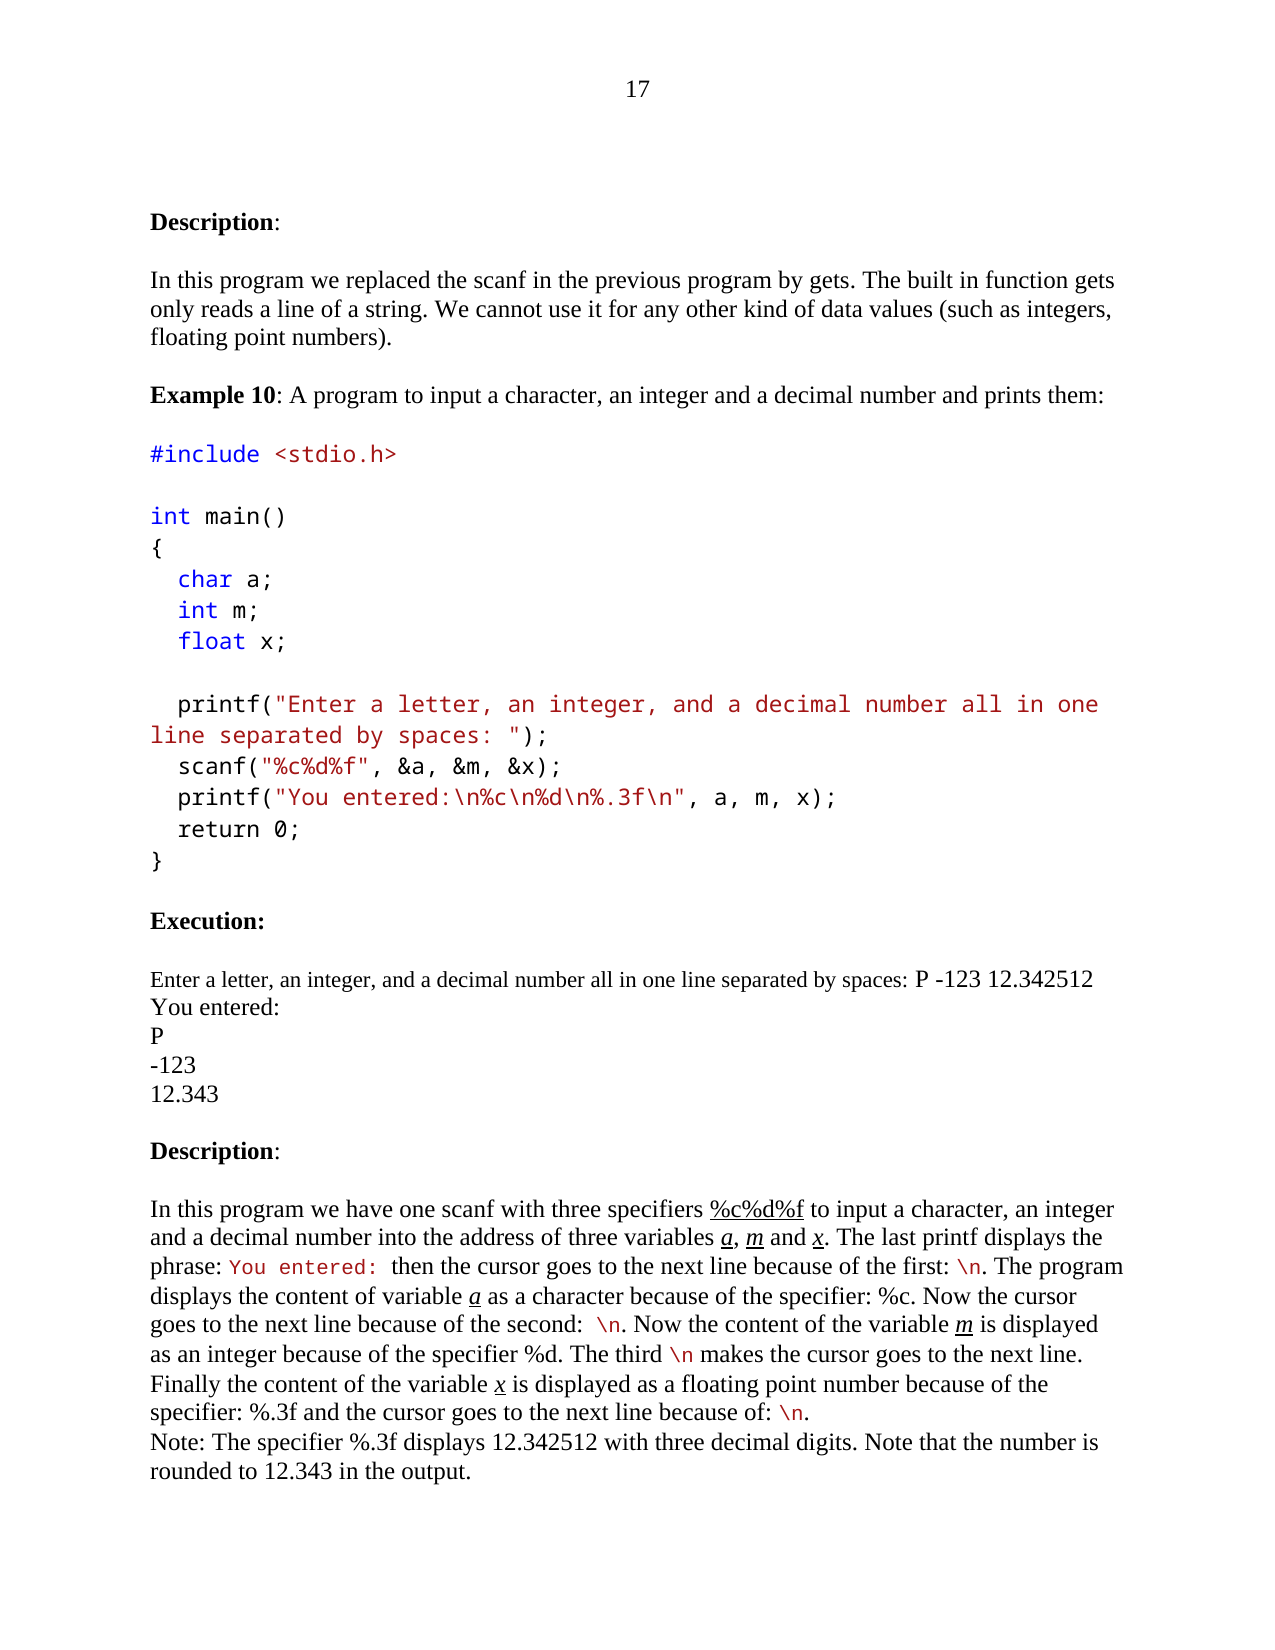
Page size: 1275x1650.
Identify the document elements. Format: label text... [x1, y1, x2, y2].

subtitle printf("Enter a letter, an integer, and a decimal number all in one line separated by spaces: "); [150, 687, 1125, 750]
subtitle } [150, 844, 1125, 875]
subtitle Description: [150, 1136, 1125, 1165]
subtitle Execution: [150, 906, 1125, 935]
subtitle char a; [150, 562, 1125, 594]
subtitle You entered: [150, 992, 1125, 1021]
subtitle int main() [150, 500, 1125, 531]
subtitle Example 10: A program to input a character, an integer and a decimal number and prints them: [150, 380, 1125, 409]
subtitle In this program we have one scanf with three specifiers %c%d%f to input a character, an integer and a decimal number into the address of three variables a, m and x. The last printf displays the phrase: You entered: then the cursor goes to the next line because of the first: \n. The program displays the content of variable a as a character because of the specifier: %c. Now the cursor goes to the next line because of the second: \n. Now the content of the variable m is displayed as an integer because of the specifier %d. The third \n makes the cursor goes to the next line. Finally the content of the variable x is displayed as a floating point number because of the specifier: %.3f and the cursor goes to the next line because of: \n. [150, 1194, 1125, 1427]
subtitle P [150, 1021, 1125, 1050]
subtitle { [150, 531, 1125, 562]
subtitle scanf("%c%d%f", &a, &m, &x); [150, 750, 1125, 781]
subtitle return 0; [150, 812, 1125, 844]
subtitle -123 [150, 1050, 1125, 1079]
subtitle #include <stdio.h> [150, 437, 1125, 469]
subtitle 12.343 [150, 1079, 1125, 1107]
subtitle int m; [150, 594, 1125, 625]
subtitle Note: The specifier %.3f displays 12.342512 with three decimal digits. Note that the number is rounded to 12.343 in the output. [150, 1427, 1125, 1484]
subtitle In this program we replaced the scanf in the previous program by gets. The built in function gets only reads a line of a string. We cannot use it for any other kind of data values (such as integers, floating point numbers). [150, 265, 1125, 351]
subtitle printf("You entered:\n%c\n%d\n%.3f\n", a, m, x); [150, 781, 1125, 812]
subtitle Enter a letter, an integer, and a decimal number all in one line separated by spaces: P -123 12.342512 [150, 964, 1125, 992]
subtitle float x; [150, 625, 1125, 656]
subtitle Description: [150, 207, 1125, 236]
